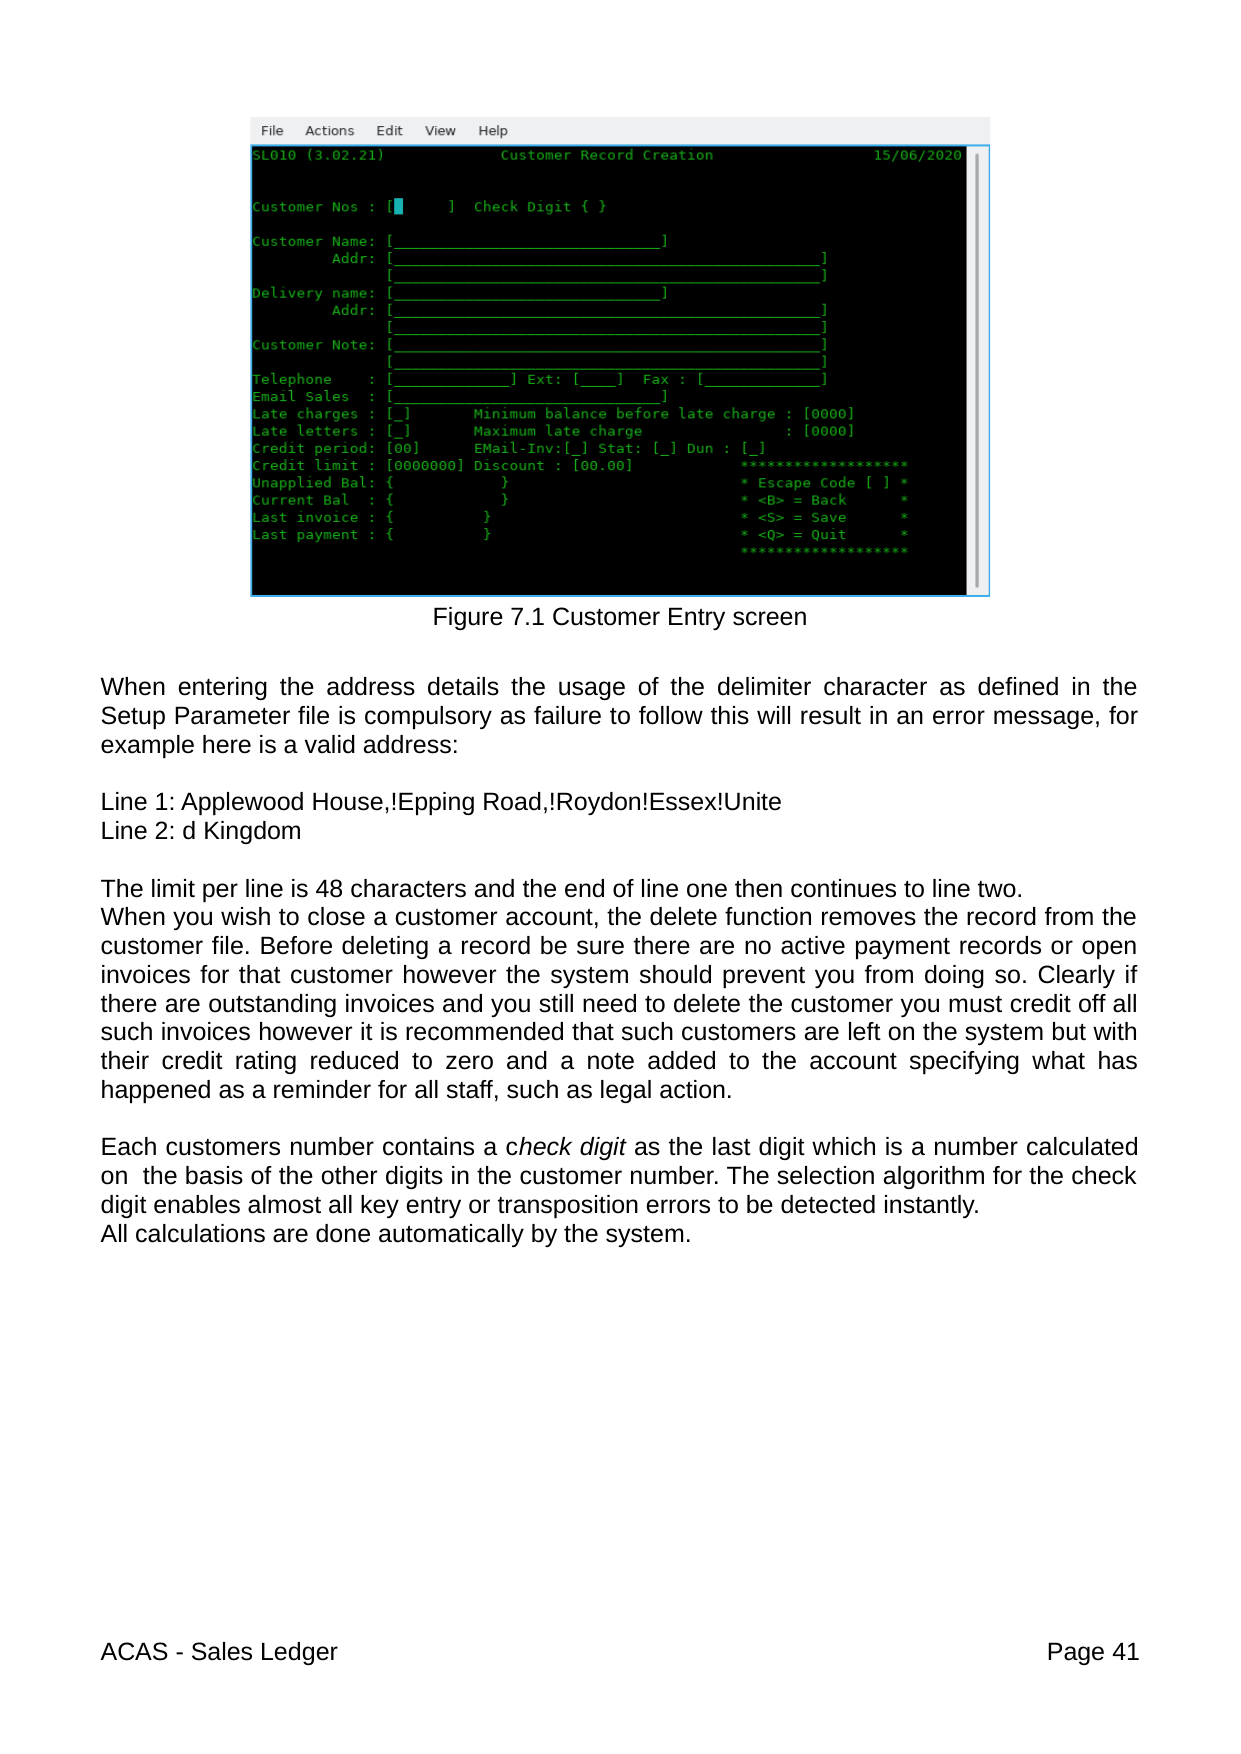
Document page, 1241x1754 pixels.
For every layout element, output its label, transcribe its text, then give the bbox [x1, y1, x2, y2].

text Each customers number contains a check digit as the last digit which is a number calculated on the basis of the other digits in the customer number. The selection algorithm for the check digit enables almost all key entry or transposition errors to be detected instantly. [100, 1132, 1140, 1218]
text The limit per line is 48 characters and the end of line one then continues to line two. [100, 873, 1140, 902]
picture [250, 117, 990, 597]
text Line 1: Applewood House,!Epping Road,!Roydon!Essex!Unite [100, 787, 1140, 816]
text When you wish to close a customer account, the delete function removes the record from the customer file. Before deleting a record be sure there are no active payment records or open invoices for that customer however the system should prevent you from doing so. Clearly if there are outstanding invoices and you still need to delete the customer you must credit off all such invoices however it is recommended that such customers are left on the system but with their credit rating reduced to zero and a note added to the account specifying what has happened as a reminder for all staff, such as legal action. [100, 902, 1140, 1103]
text Line 2: d Kingdom [100, 816, 1140, 845]
text When entering the address details the usage of the delimiter character as defined in the Setup Parameter file is compulsory as failure to follow this will result in an error message, for example here is a valid address: [100, 672, 1140, 758]
text All calculations are done automatically by the system. [100, 1218, 1140, 1247]
text Figure 7.1 Customer Entry screen [100, 602, 1140, 631]
